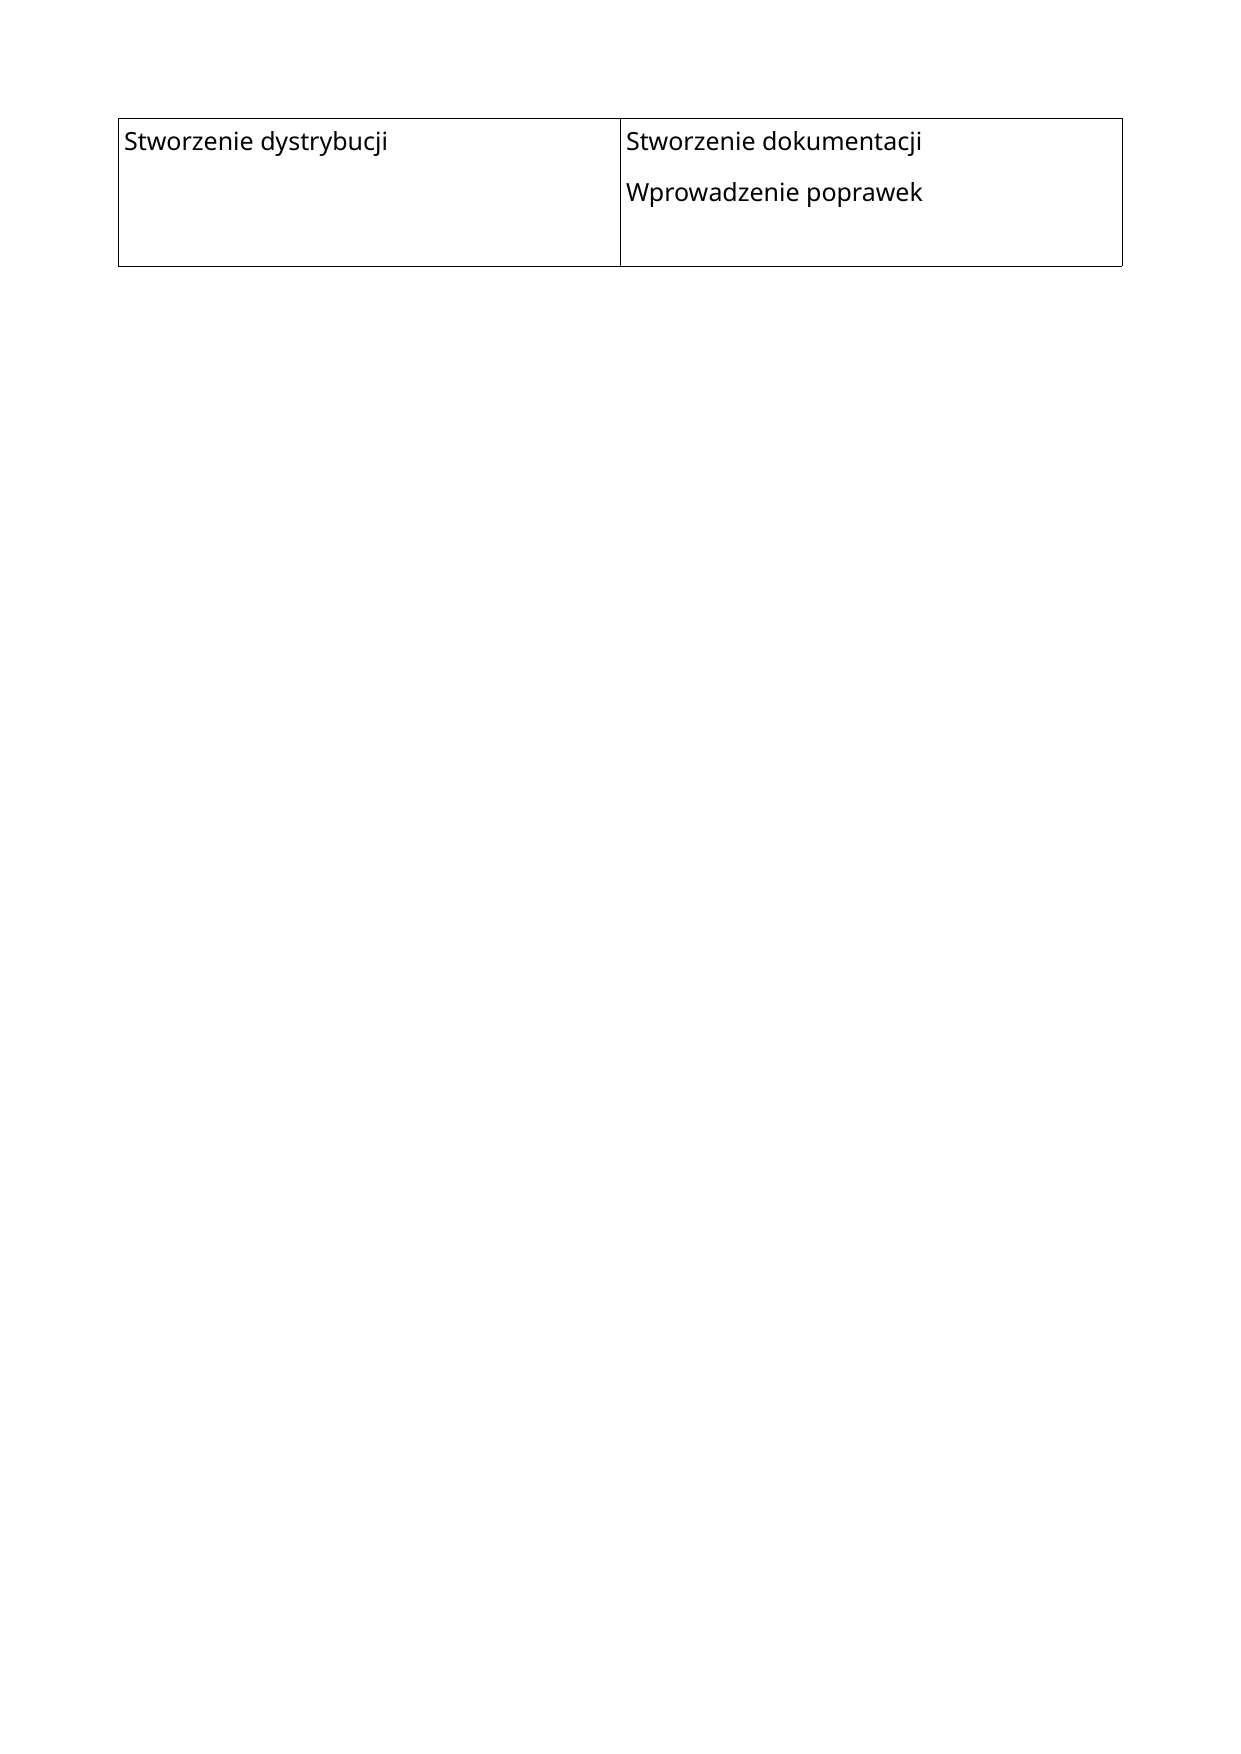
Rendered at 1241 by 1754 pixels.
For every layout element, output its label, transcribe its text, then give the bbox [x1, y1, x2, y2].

table_cell Stworzenie dokumentacji Wprowadzenie poprawek [621, 119, 1122, 266]
table_cell Stworzenie dystrybucji [119, 119, 620, 266]
